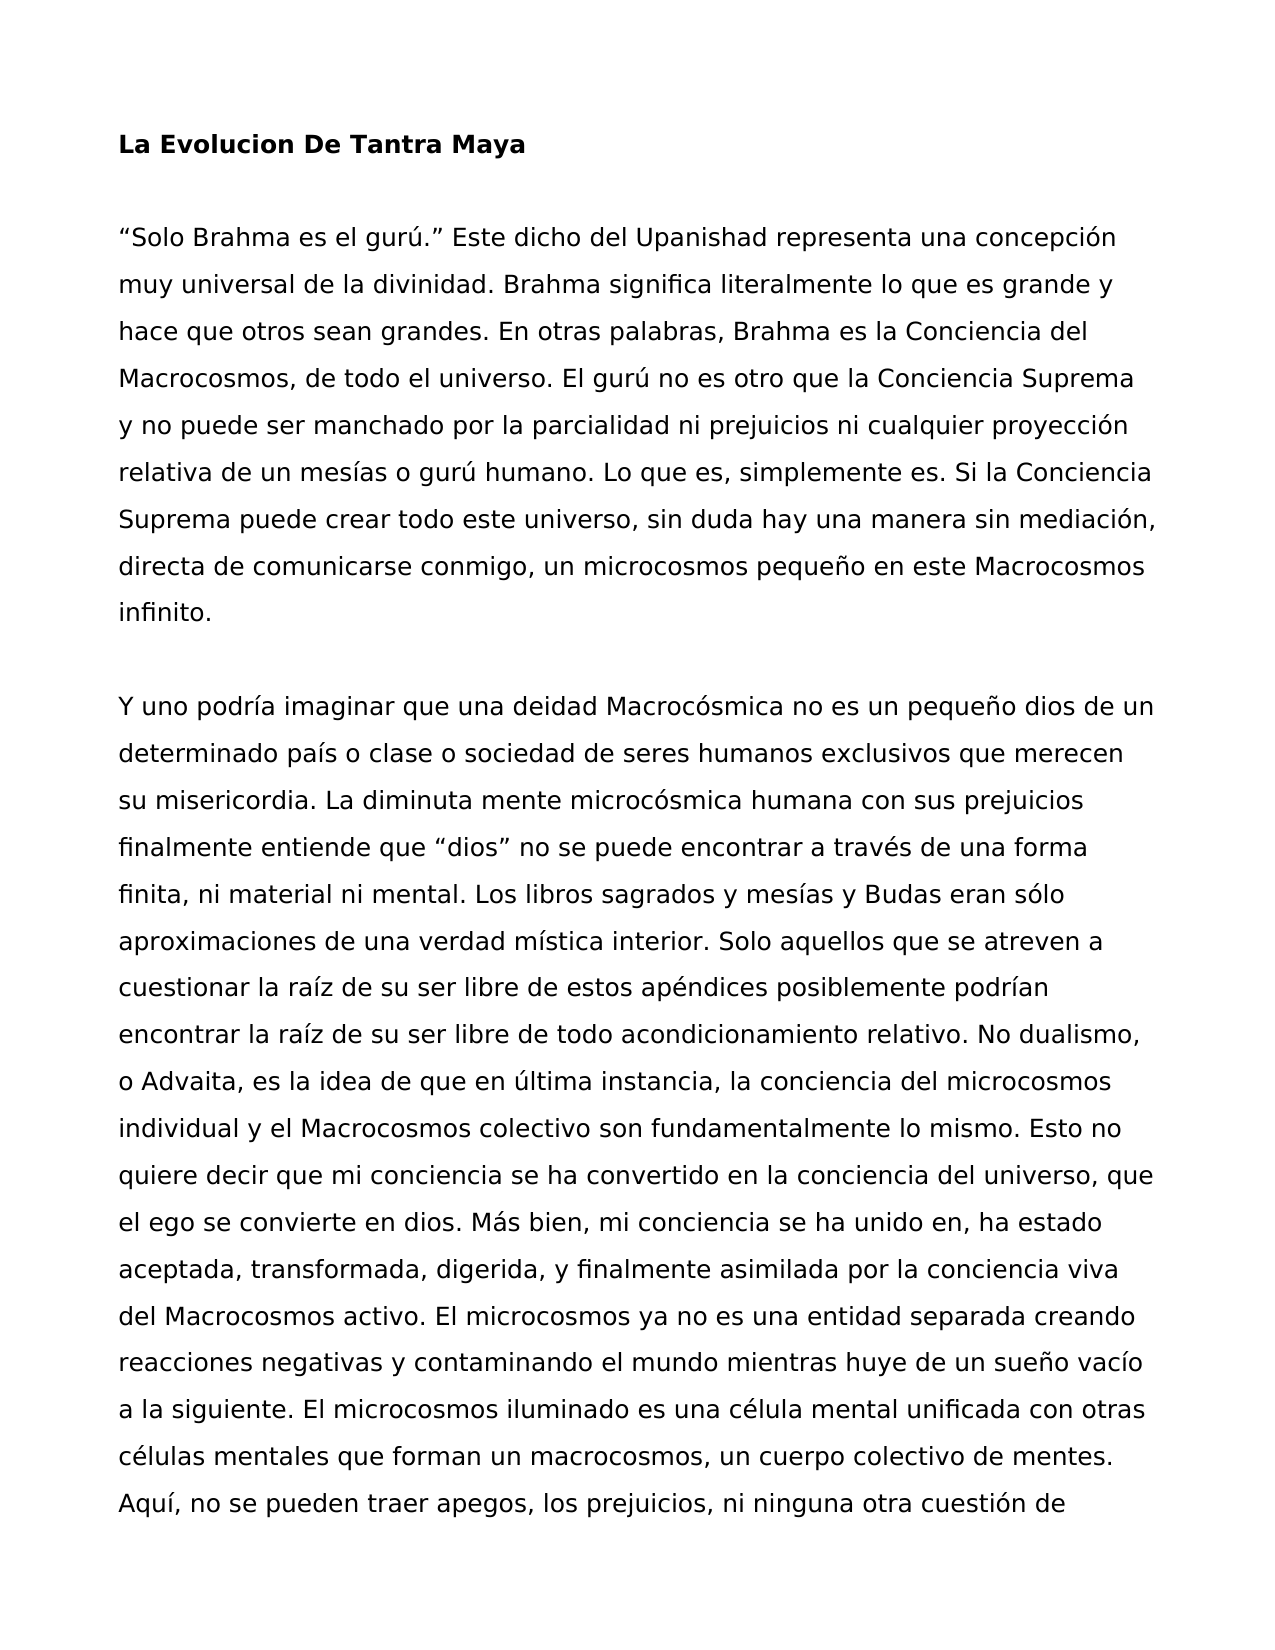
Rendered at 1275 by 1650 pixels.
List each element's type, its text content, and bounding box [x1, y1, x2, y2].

text La Evolucion De Tantra Maya “Solo Brahma es el gurú.” Este dicho del Upanishad representa una concepción muy universal de la divinidad. Brahma significa literalmente lo que es grande y hace que otros sean grandes. En otras palabras, Brahma es la Conciencia del Macrocosmos, de todo el universo. El gurú no es otro que la Conciencia Suprema y no puede ser manchado por la parcialidad ni prejuicios ni cualquier proyección relativa de un mesías o gurú humano. Lo que es, simplemente es. Si la Conciencia Suprema puede crear todo este universo, sin duda hay una manera sin mediación, directa de comunicarse conmigo, un microcosmos pequeño en este Macrocosmos infinito. Y uno podría imaginar que una deidad Macrocósmica no es un pequeño dios de un determinado país o clase o sociedad de seres humanos exclusivos que merecen su misericordia. La diminuta mente microcósmica humana con sus prejuicios finalmente entiende que “dios” no se puede encontrar a través de una forma finita, ni material ni mental. Los libros sagrados y mesías y Budas eran sólo aproximaciones de una verdad mística interior. Solo aquellos que se atreven a cuestionar la raíz de su ser libre de estos apéndices posiblemente podrían encontrar la raíz de su ser libre de todo acondicionamiento relativo. No dualismo, o Advaita, es la idea de que en última instancia, la conciencia del microcosmos individual y el Macrocosmos colectivo son fundamentalmente lo mismo. Esto no quiere decir que mi conciencia se ha convertido en la conciencia del universo, que el ego se convierte en dios. Más bien, mi conciencia se ha unido en, ha estado aceptada, transformada, digerida, y finalmente asimilada por la conciencia viva del Macrocosmos activo. El microcosmos ya no es una entidad separada creando reacciones negativas y contaminando el mundo mientras huye de un sueño vacío a la siguiente. El microcosmos iluminado es una célula mental unificada con otras células mentales que forman un macrocosmos, un cuerpo colectivo de mentes. Aquí, no se pueden traer apegos, los prejuicios, ni ninguna otra cuestión de [118, 130, 1157, 1518]
